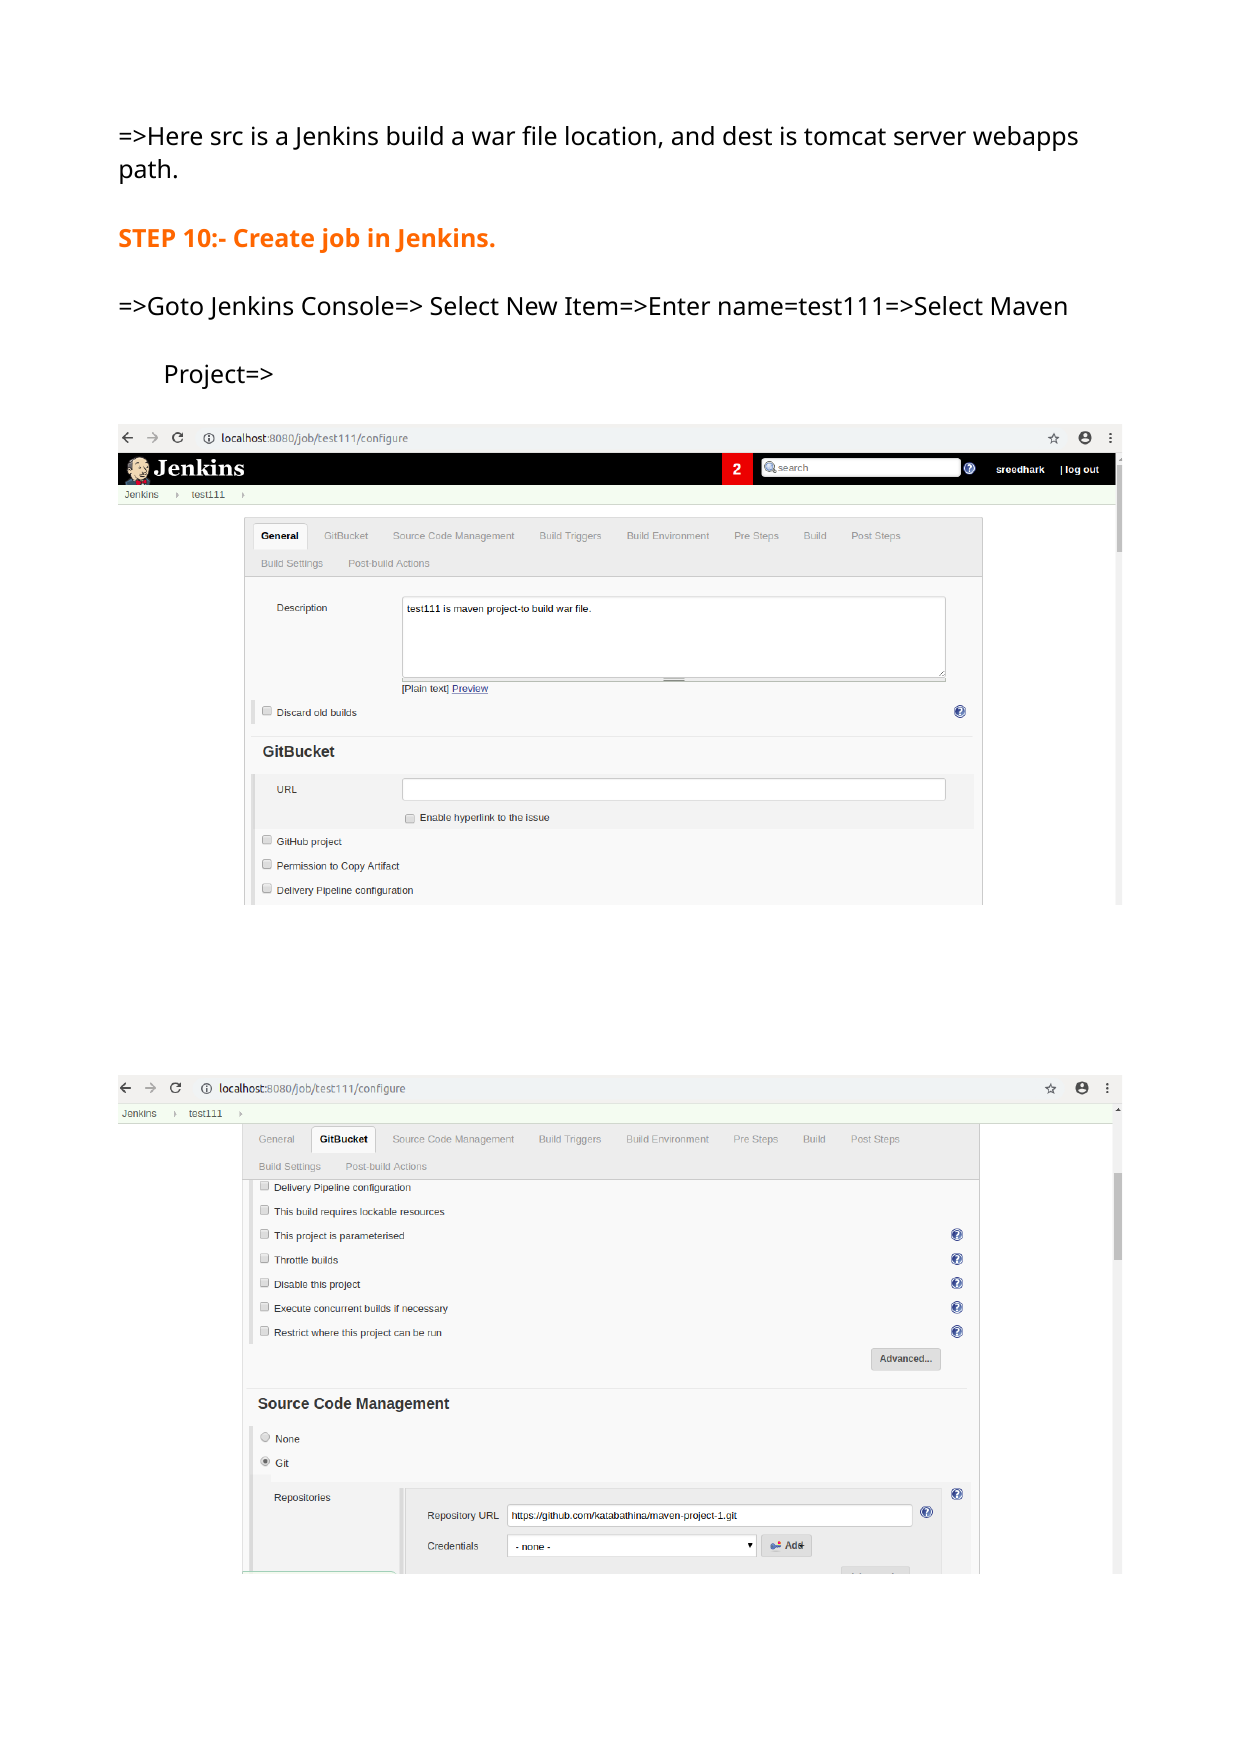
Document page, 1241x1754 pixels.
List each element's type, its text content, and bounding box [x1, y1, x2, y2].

text =>Here src is a Jenkins build a war file location, and dest is tomcat server webapps path. [118, 118, 1122, 186]
picture [118, 424, 1123, 905]
picture [118, 1075, 1123, 1574]
text STEP 10:- Create job in Jenkins. [118, 220, 1122, 254]
text =>Goto Jenkins Console=> Select New Item=>Enter name=test111=>Select Maven [118, 288, 1122, 322]
text Project=> [118, 357, 1122, 391]
